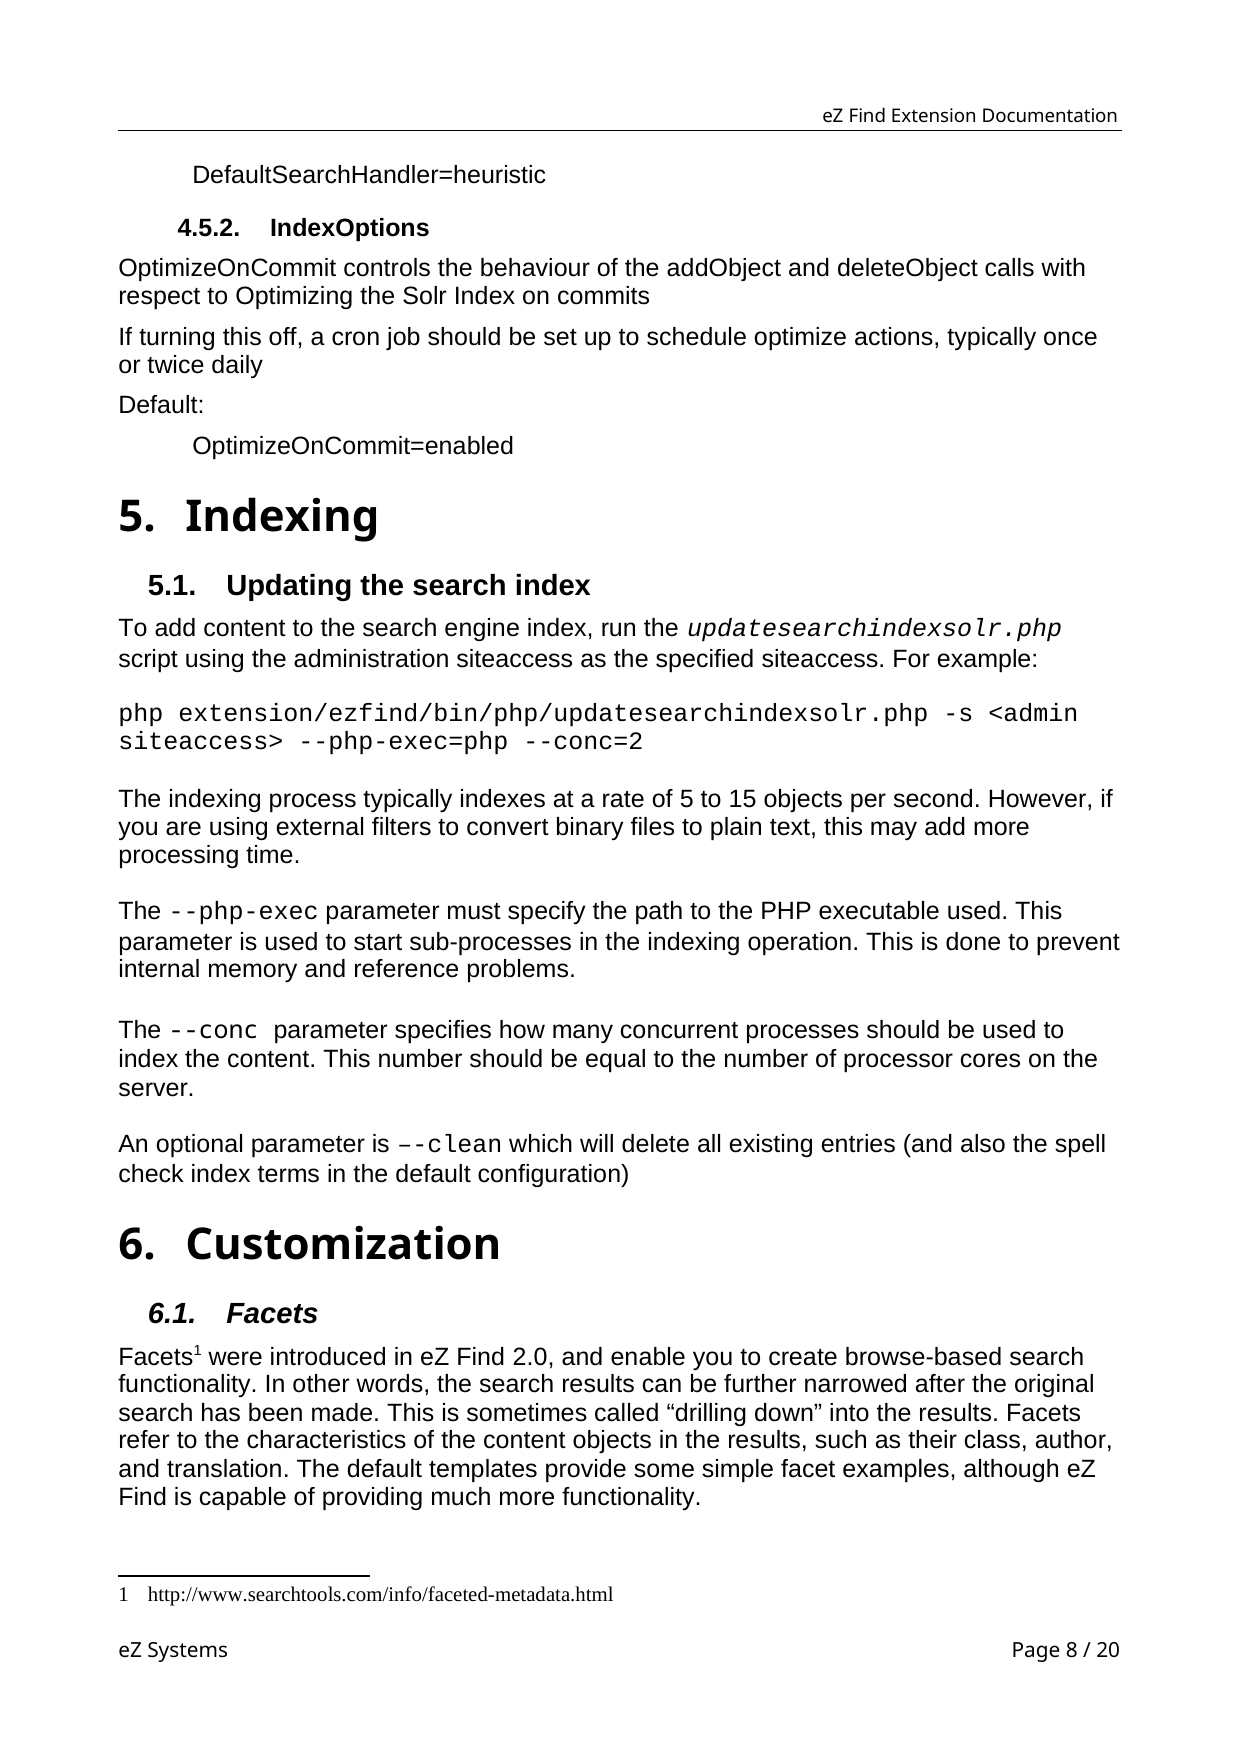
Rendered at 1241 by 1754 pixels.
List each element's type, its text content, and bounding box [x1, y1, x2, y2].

text Default: [118, 391, 1122, 419]
subtitle Customization [118, 1212, 1122, 1272]
subtitle IndexOptions [177, 213, 1122, 241]
text The indexing process typically indexes at a rate of 5 to 15 objects per second. However, if you are using external filters to convert binary files to plain text, this may add more processing time. [118, 785, 1122, 869]
text OptimizeOnCommit=enabled [192, 431, 1122, 459]
subtitle Facets [148, 1297, 1122, 1330]
text If turning this off, a cron job should be set up to schedule optimize actions, typically once or twice daily [118, 322, 1122, 378]
text The --conc parameter specifies how many concurrent processes should be used to index the content. This number should be equal to the number of processor cores on the server. [118, 1011, 1122, 1101]
text Facets were introduced in eZ Find 2.0, and enable you to create browse-based search functionality. In other words, the search results can be further narrowed after the original search has been made. This is sometimes called “drilling down” into the results. Facets refer to the characteristics of the content objects in the results, such as their class, author, and translation. The default templates provide some simple facet examples, although eZ Find is capable of providing much more functionality. [118, 1342, 1122, 1510]
subtitle Updating the search index [148, 569, 1122, 602]
text http://www.searchtools.com/info/faceted-metadata.html [118, 1582, 1122, 1605]
text DefaultSearchHandler=heuristic [192, 160, 1122, 188]
text The --php-exec parameter must specify the path to the PHP executable used. This parameter is used to start sub-processes in the indexing operation. This is done to prevent internal memory and reference problems. [118, 897, 1122, 983]
text OptimizeOnCommit controls the behaviour of the addObject and deleteObject calls with respect to Optimizing the Solr Index on commits [118, 254, 1122, 310]
text An optional parameter is –-clean which will delete all existing entries (and also the spell check index terms in the default configuration) [118, 1129, 1122, 1187]
subtitle Indexing [118, 484, 1122, 544]
text To add content to the search engine index, run the updatesearchindexsolr.php script using the administration siteaccess as the specified siteaccess. For example: [118, 614, 1122, 672]
text php extension/ezfind/bin/php/updatesearchindexsolr.php -s <admin siteaccess> --php-exec=php --conc=2 [118, 700, 1122, 757]
